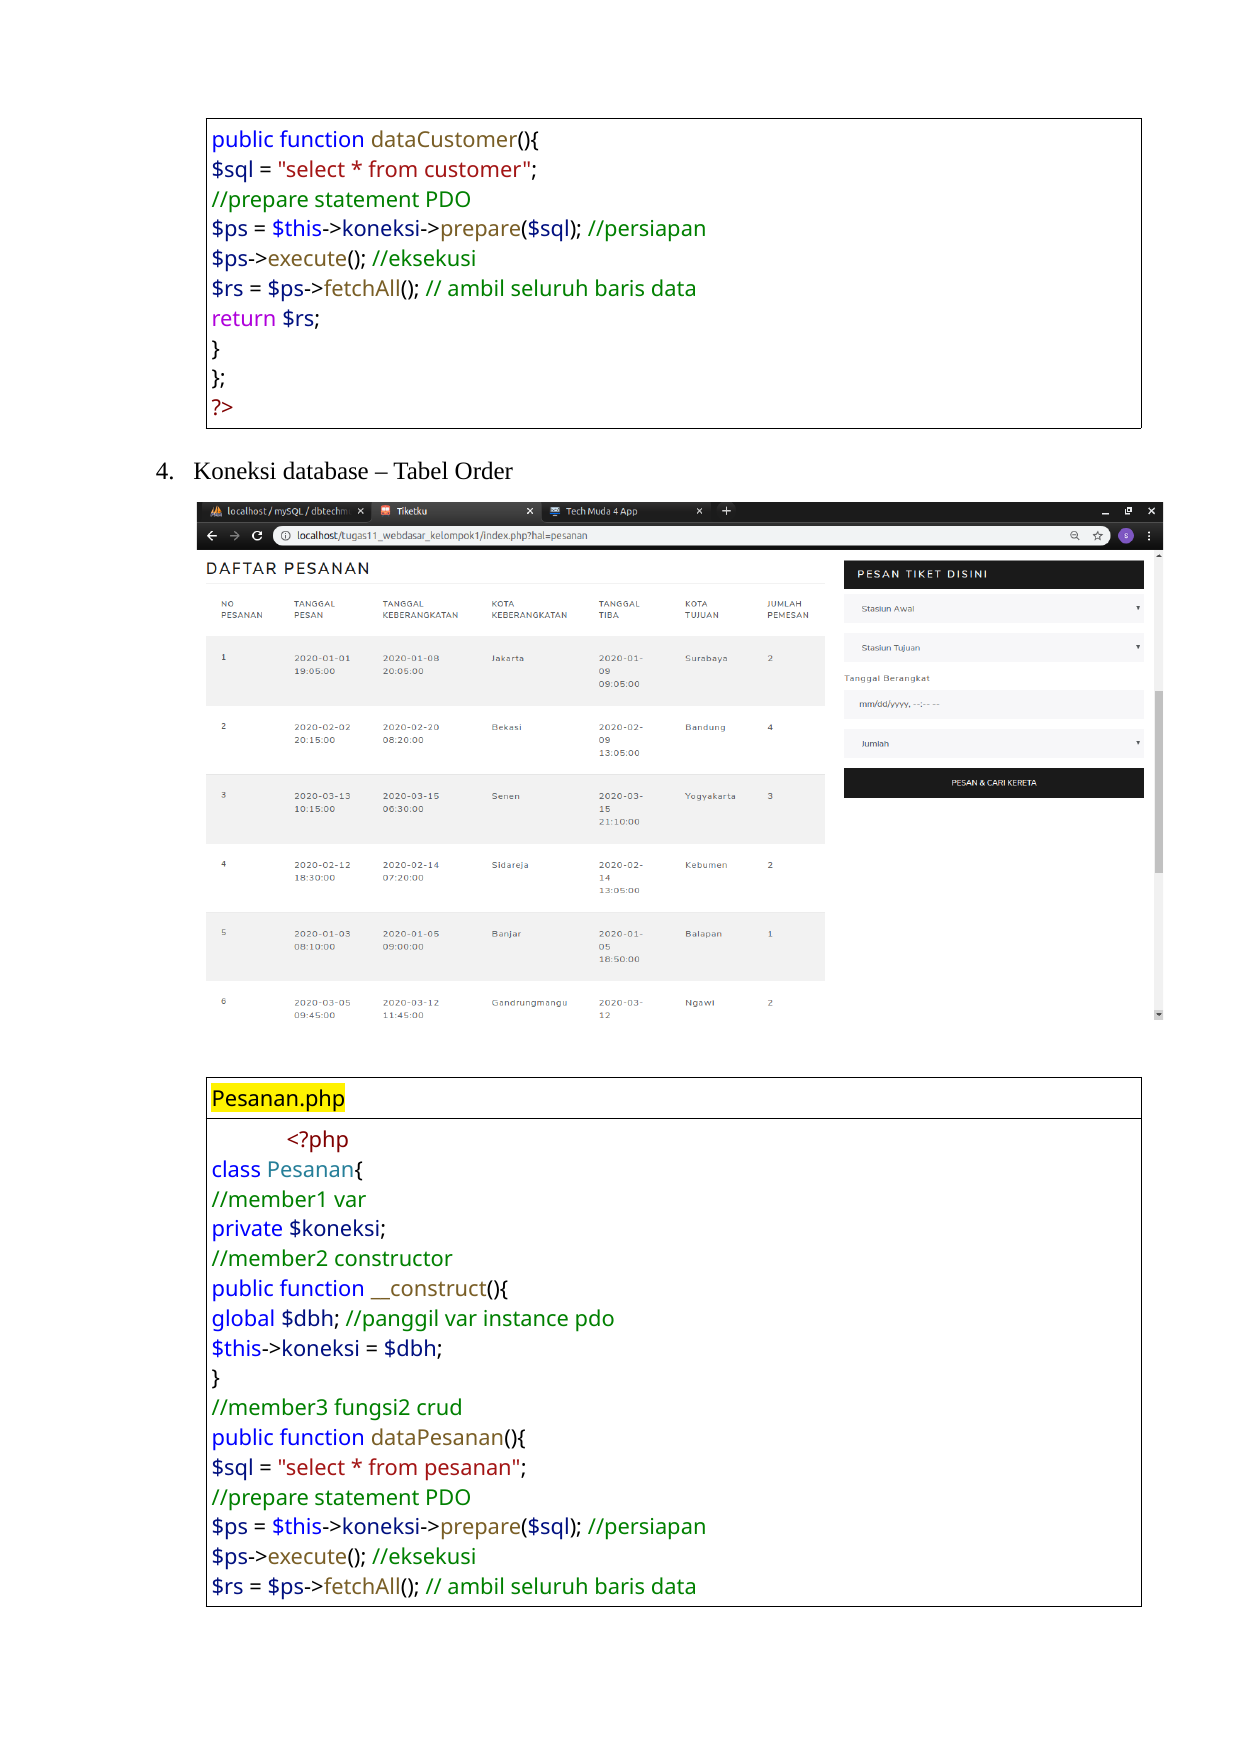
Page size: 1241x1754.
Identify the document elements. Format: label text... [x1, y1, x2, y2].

picture [196, 502, 1164, 1020]
table_cell <?php class Pesanan{ //member1 var private $koneksi; //member2 constructor public function __construct(){ global $dbh; //panggil var instance pdo $this->koneksi = $dbh; } //member3 fungsi2 crud public function dataPesanan(){ $sql = "select * from pesanan"; //prepare statement PDO $ps = $this->koneksi->prepare($sql); //persiapan $ps->execute(); //eksekusi $rs = $ps->fetchAll(); // ambil seluruh baris data [207, 1119, 1141, 1606]
list Koneksi database – Tabel Order [156, 456, 1122, 485]
table_cell public function dataCustomer(){ $sql = "select * from customer"; //prepare statement PDO $ps = $this->koneksi->prepare($sql); //persiapan $ps->execute(); //eksekusi $rs = $ps->fetchAll(); // ambil seluruh baris data return $rs; } }; ?> [207, 119, 1141, 428]
table_header Pesanan.php [207, 1078, 1141, 1118]
